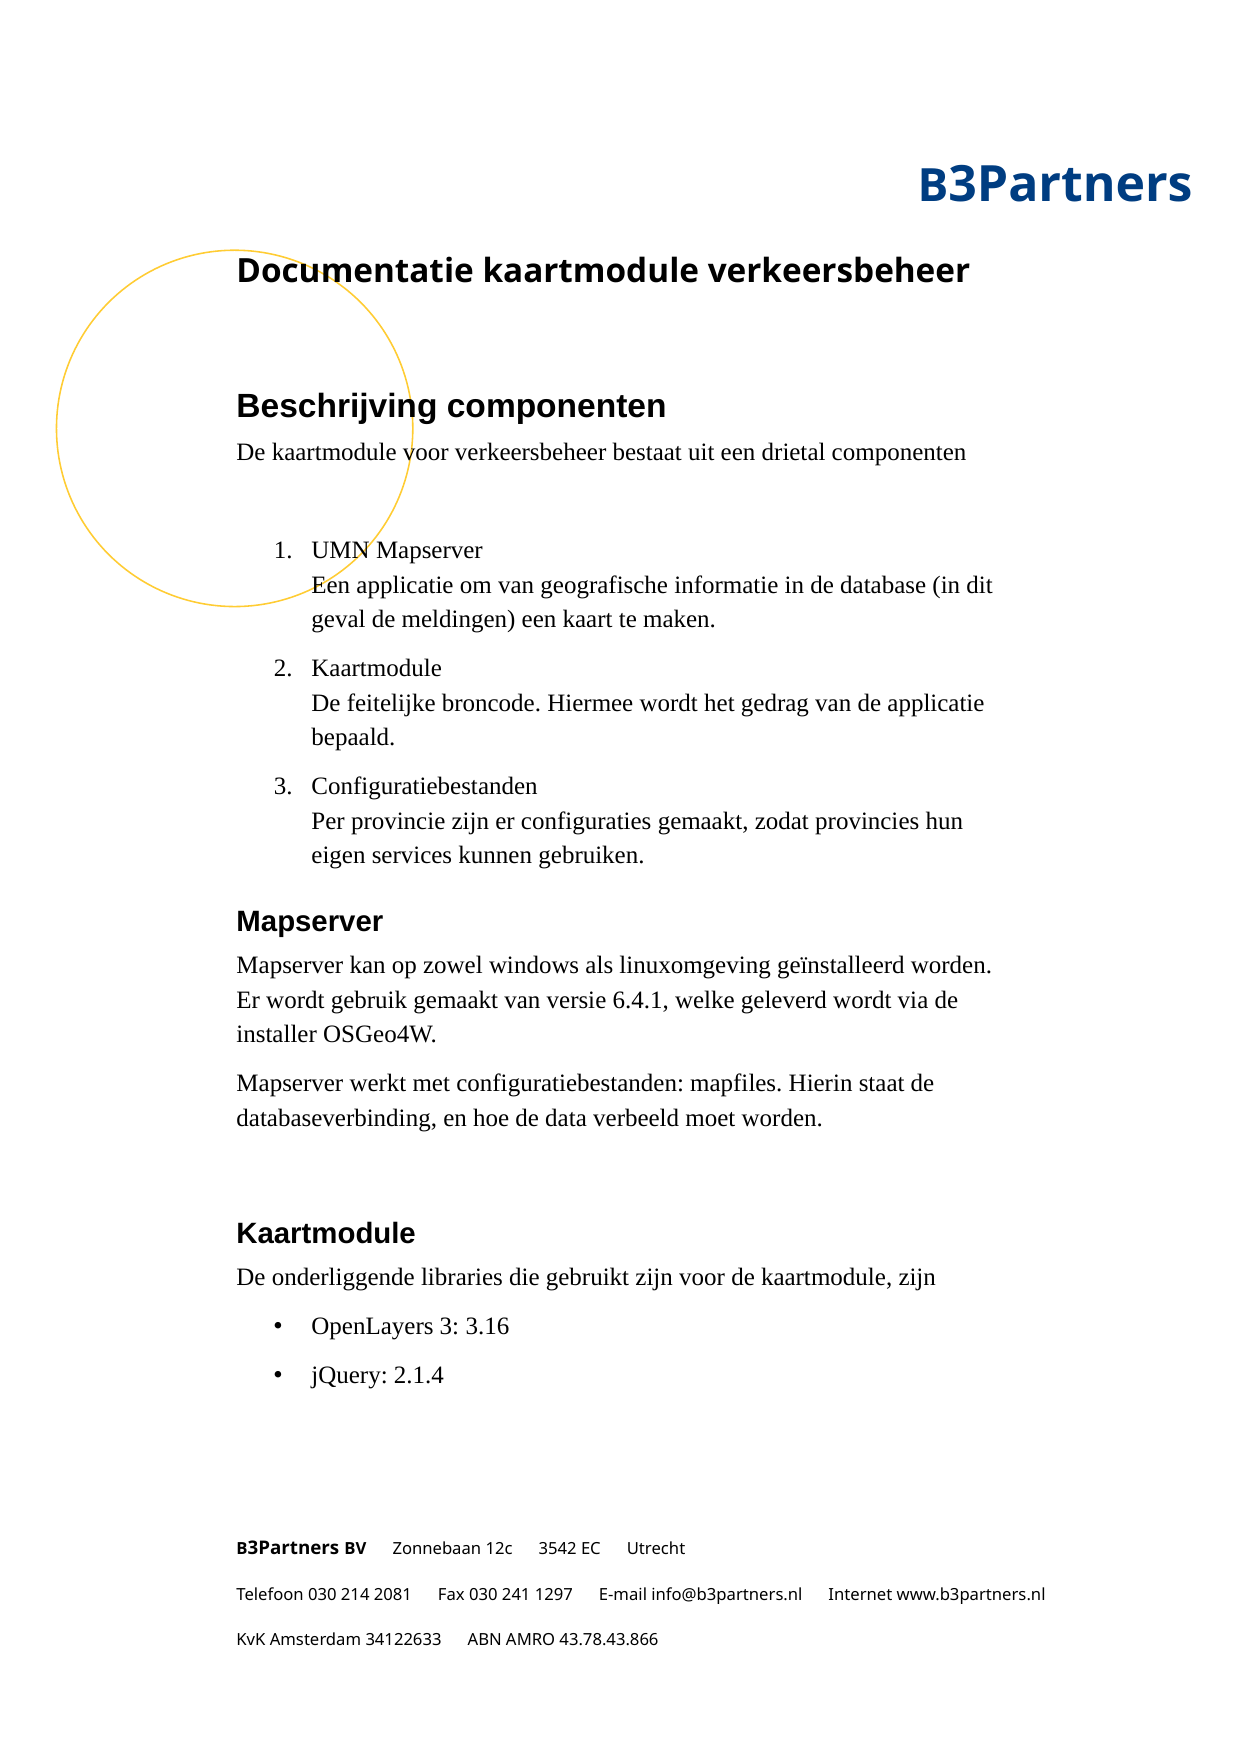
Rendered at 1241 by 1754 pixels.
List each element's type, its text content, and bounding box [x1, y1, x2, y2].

list UMN Mapserver Een applicatie om van geografische informatie in de database (in dit geval de meldingen) een kaart te maken. [274, 535, 1004, 633]
text Mapserver werkt met configuratiebestanden: mapfiles. Hierin staat de databaseverbinding, en hoe de data verbeeld moet worden. [236, 1068, 1004, 1132]
text De kaartmodule voor verkeersbeheer bestaat uit een drietal componenten [410, 437, 1004, 466]
list Kaartmodule De feitelijke broncode. Hiermee wordt het gedrag van de applicatie bepaald. [274, 653, 1004, 751]
subtitle Kaartmodule [236, 1216, 1004, 1249]
text Mapserver kan op zowel windows als linuxomgeving geïnstalleerd worden. Er wordt gebruik gemaakt van versie 6.4.1, welke geleverd wordt via de installer OSGeo4W. [236, 950, 1004, 1048]
list OpenLayers 3: 3.16 [274, 1311, 1004, 1339]
list jQuery: 2.1.4 [274, 1360, 1004, 1389]
subtitle Beschrijving componenten [409, 386, 1004, 425]
text Documentatie kaartmodule verkeersbeheer [236, 247, 1004, 292]
text De onderliggende libraries die gebruikt zijn voor de kaartmodule, zijn [236, 1262, 1004, 1291]
list Configuratiebestanden Per provincie zijn er configuraties gemaakt, zodat provincies hun eigen services kunnen gebruiken. [274, 771, 1004, 869]
subtitle Mapserver [236, 904, 1004, 938]
